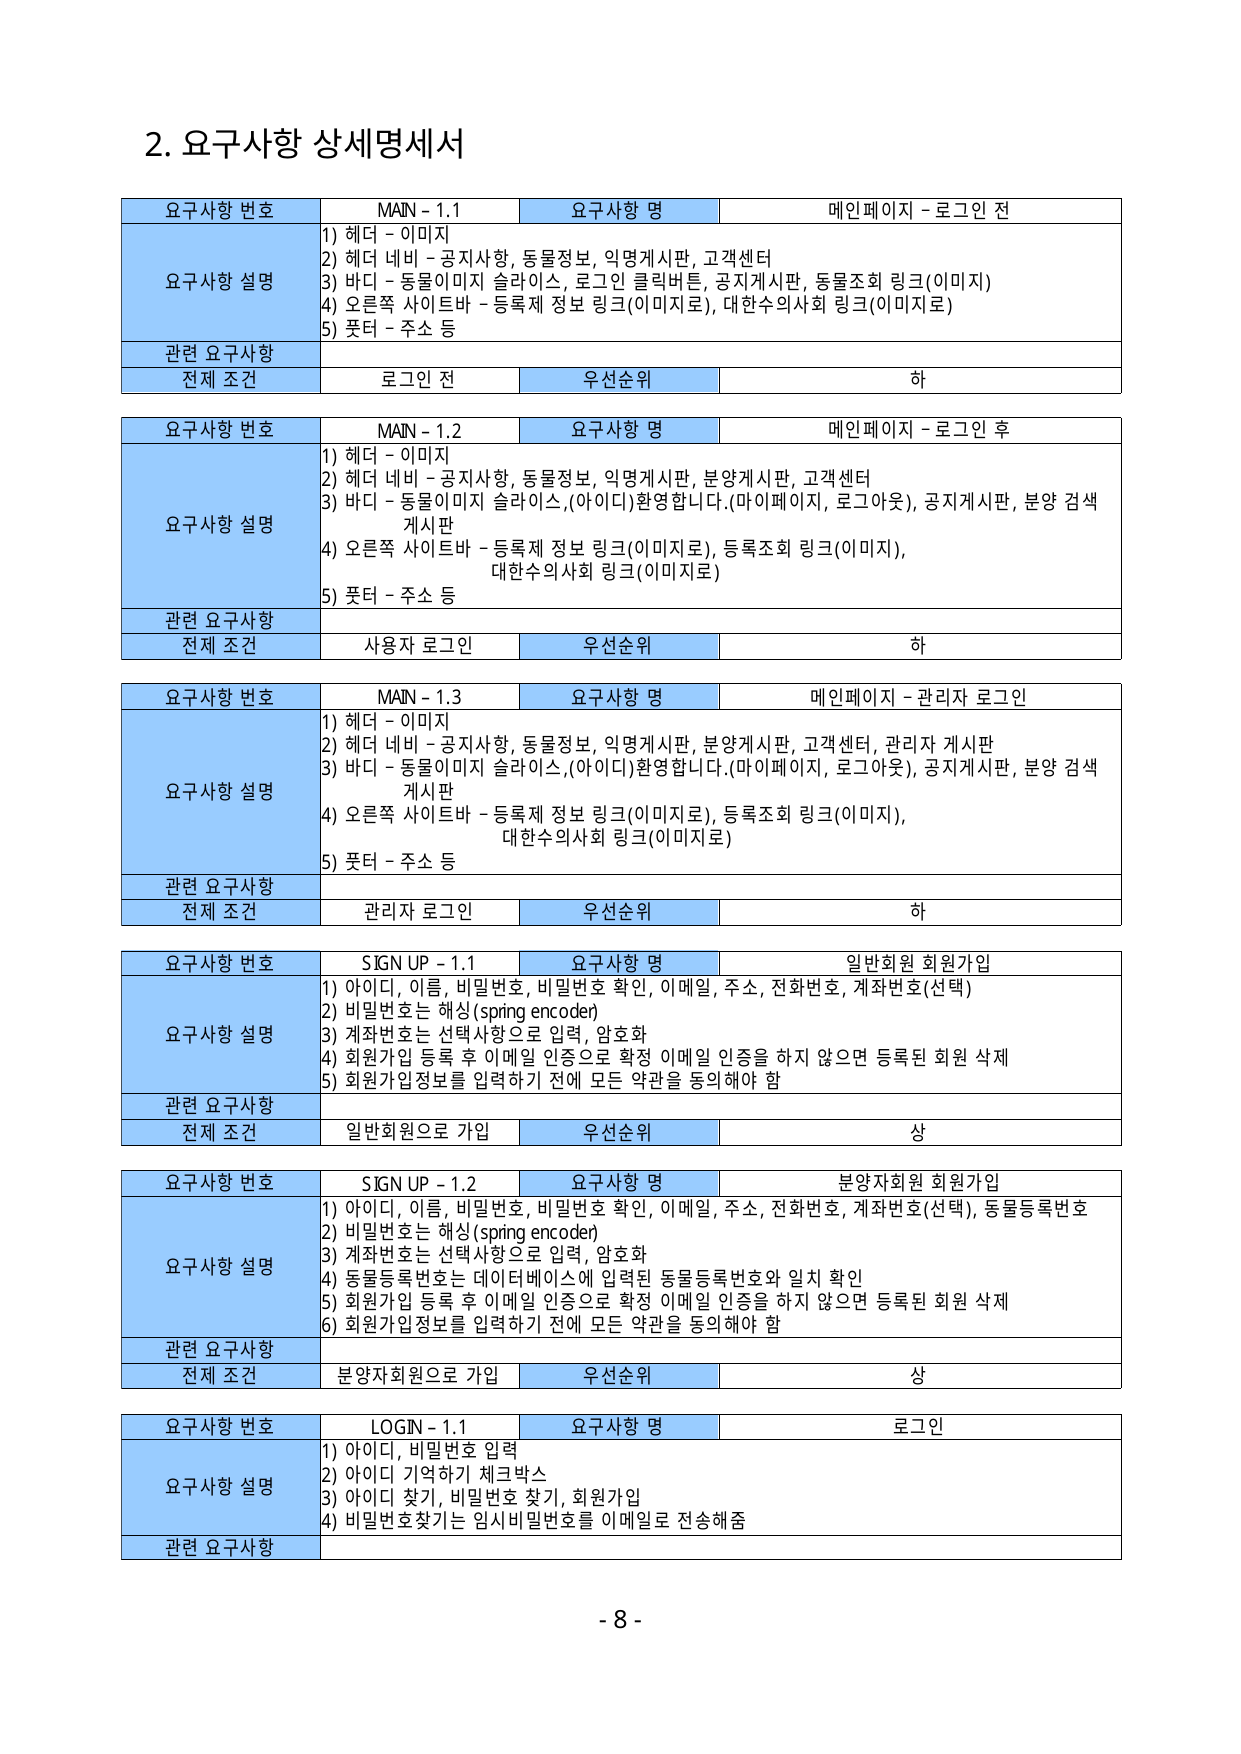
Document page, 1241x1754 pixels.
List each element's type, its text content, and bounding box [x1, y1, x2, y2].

text 2. 요구사항 상세명세서 [118, 118, 1122, 167]
